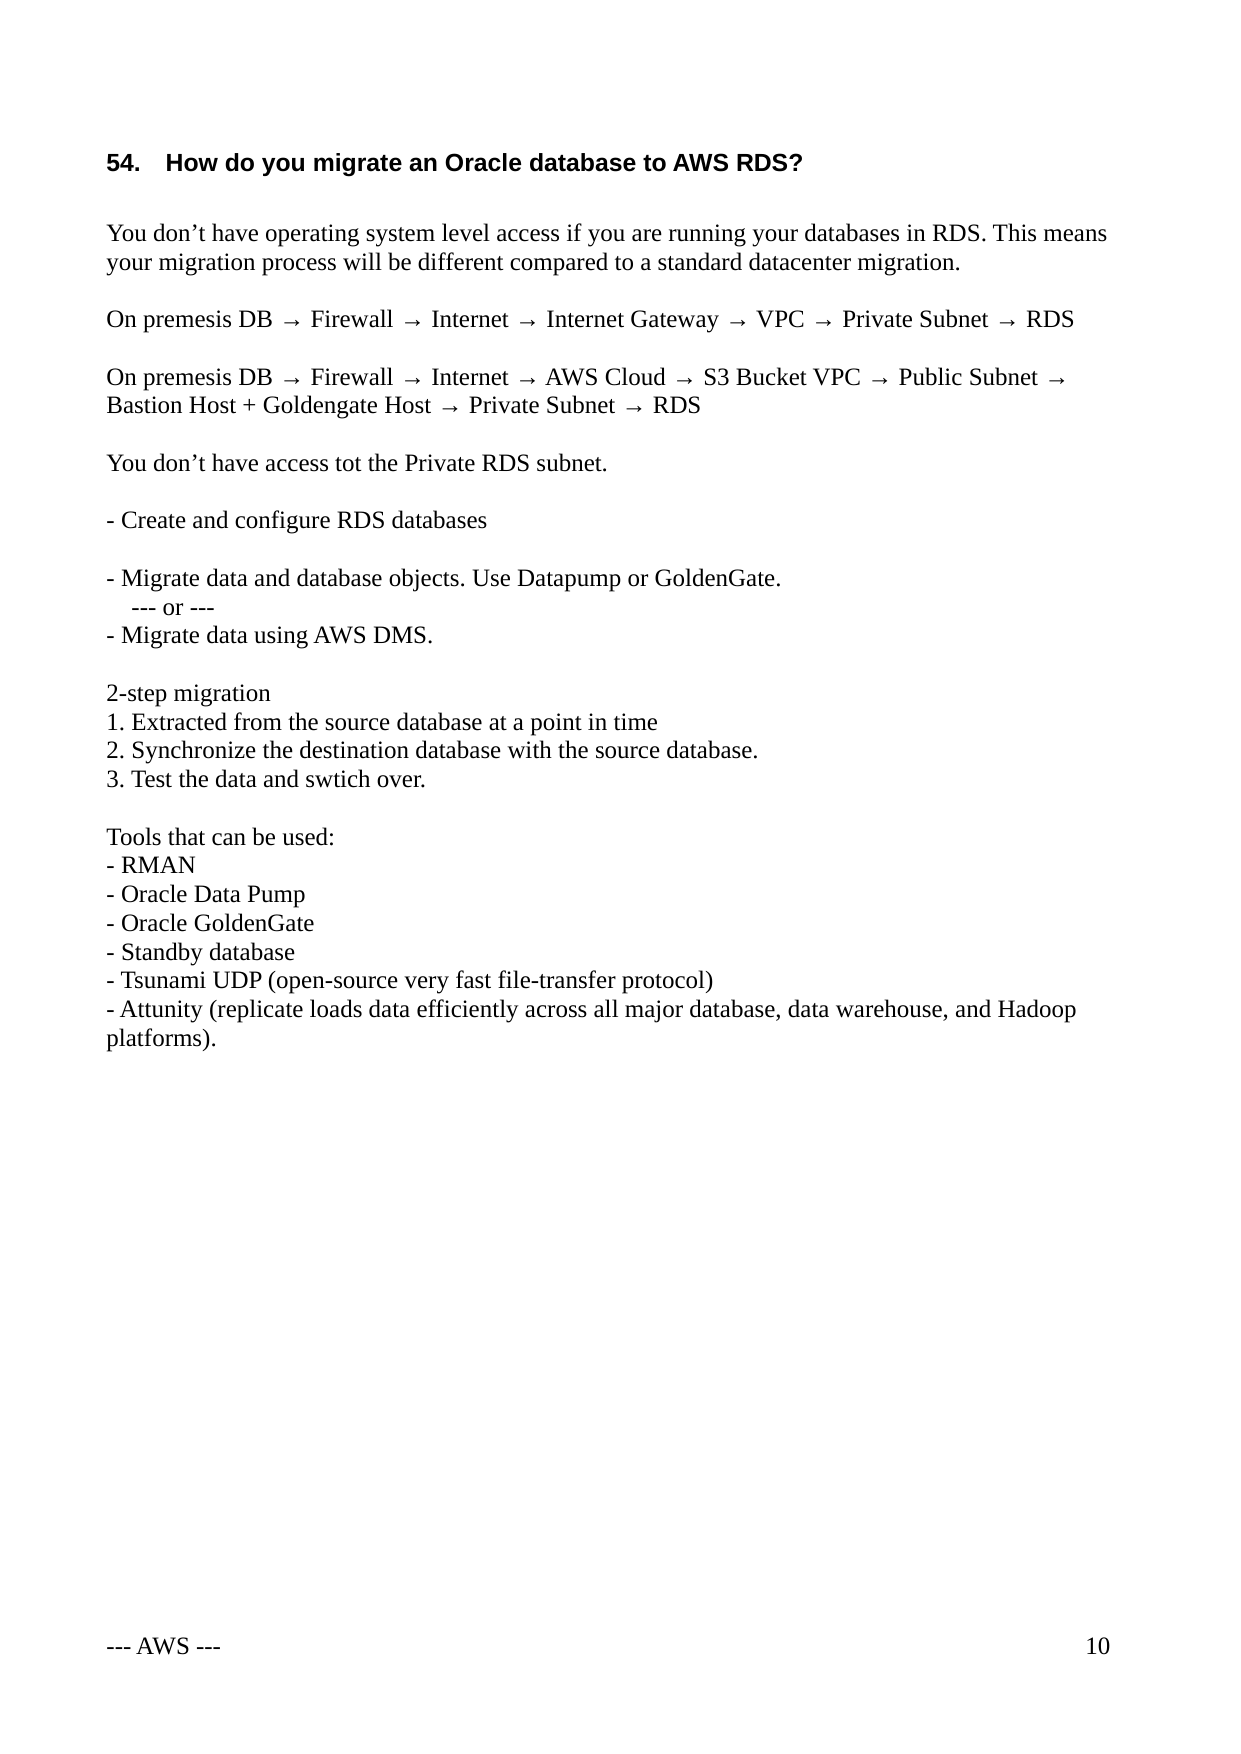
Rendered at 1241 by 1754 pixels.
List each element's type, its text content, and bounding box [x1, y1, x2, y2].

text You don’t have operating system level access if you are running your databases in RDS. This means your migration process will be different compared to a standard datacenter migration. [106, 218, 1134, 276]
text 2. Synchronize the destination database with the source database. [106, 736, 1134, 764]
text On premesis DB → Firewall → Internet → Internet Gateway → VPC → Private Subnet → RDS [106, 304, 1134, 333]
text - Oracle GoldenGate [106, 908, 1134, 937]
text 1. Extracted from the source database at a point in time [106, 707, 1134, 736]
text 2-step migration [106, 678, 1134, 707]
text - Migrate data and database objects. Use Datapump or GoldenGate. [106, 563, 1134, 592]
text - Standby database [106, 937, 1134, 966]
text - RMAN [106, 851, 1134, 879]
subtitle How do you migrate an Oracle database to AWS RDS? [106, 148, 1134, 177]
text - Oracle Data Pump [106, 879, 1134, 908]
text You don’t have access tot the Private RDS subnet. [106, 448, 1134, 477]
text - Migrate data using AWS DMS. [106, 621, 1134, 649]
text - Tsunami UDP (open-source very fast file-transfer protocol) [106, 966, 1134, 994]
text - Attunity (replicate loads data efficiently across all major database, data warehouse, and Hadoop platforms). [106, 994, 1134, 1052]
text - Create and configure RDS databases [106, 506, 1134, 534]
text On premesis DB → Firewall → Internet → AWS Cloud → S3 Bucket VPC → Public Subnet → Bastion Host + Goldengate Host → Private Subnet → RDS [106, 362, 1134, 419]
text --- or --- [106, 592, 1134, 621]
text 3. Test the data and swtich over. [106, 764, 1134, 793]
text Tools that can be used: [106, 822, 1134, 851]
